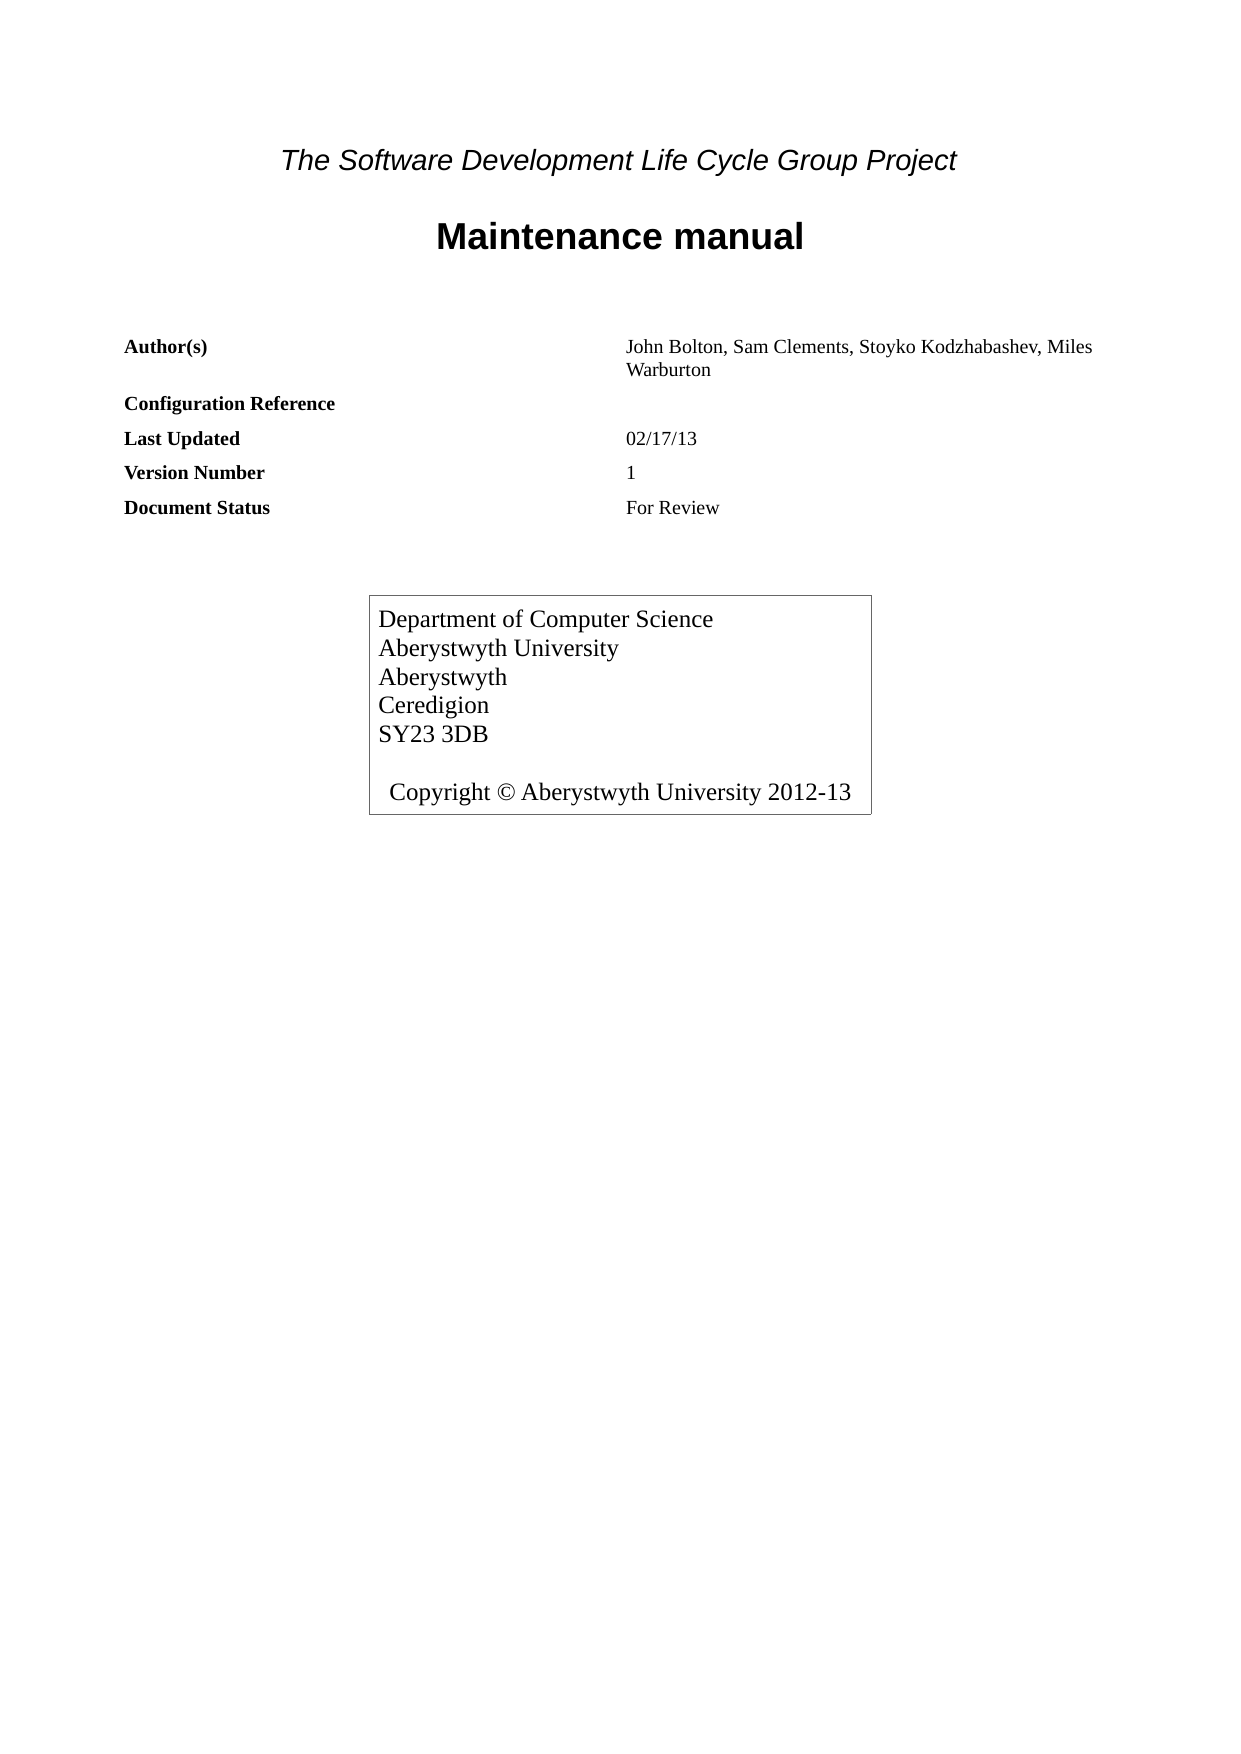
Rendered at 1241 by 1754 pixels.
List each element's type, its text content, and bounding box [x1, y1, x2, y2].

table_cell 17/02/13 [620, 421, 1122, 455]
table_cell [620, 386, 1122, 421]
table_cell Last Updated [118, 421, 620, 455]
subtitle The Software Development Life Cycle Group Project [118, 143, 1122, 177]
table_cell Configuration Reference [118, 386, 620, 421]
text Copyright © Aberystwyth University 2012-13 [378, 777, 862, 805]
table_cell Version Number [118, 455, 620, 490]
table_cell 1 [620, 455, 1122, 490]
table_header Author(s) [118, 329, 620, 386]
text Aberystwyth [378, 662, 862, 690]
text Ceredigion [378, 690, 862, 719]
table_cell Document Status [118, 490, 620, 524]
title Maintenance manual [118, 214, 1122, 257]
table_header John Bolton, Sam Clements, Stoyko Kodzhabashev, Miles Warburton [620, 329, 1122, 386]
text SY23 3DB [378, 719, 862, 748]
text Aberystwyth University [378, 633, 862, 662]
text Department of Computer Science [378, 604, 862, 633]
table_cell For Review [620, 490, 1122, 524]
